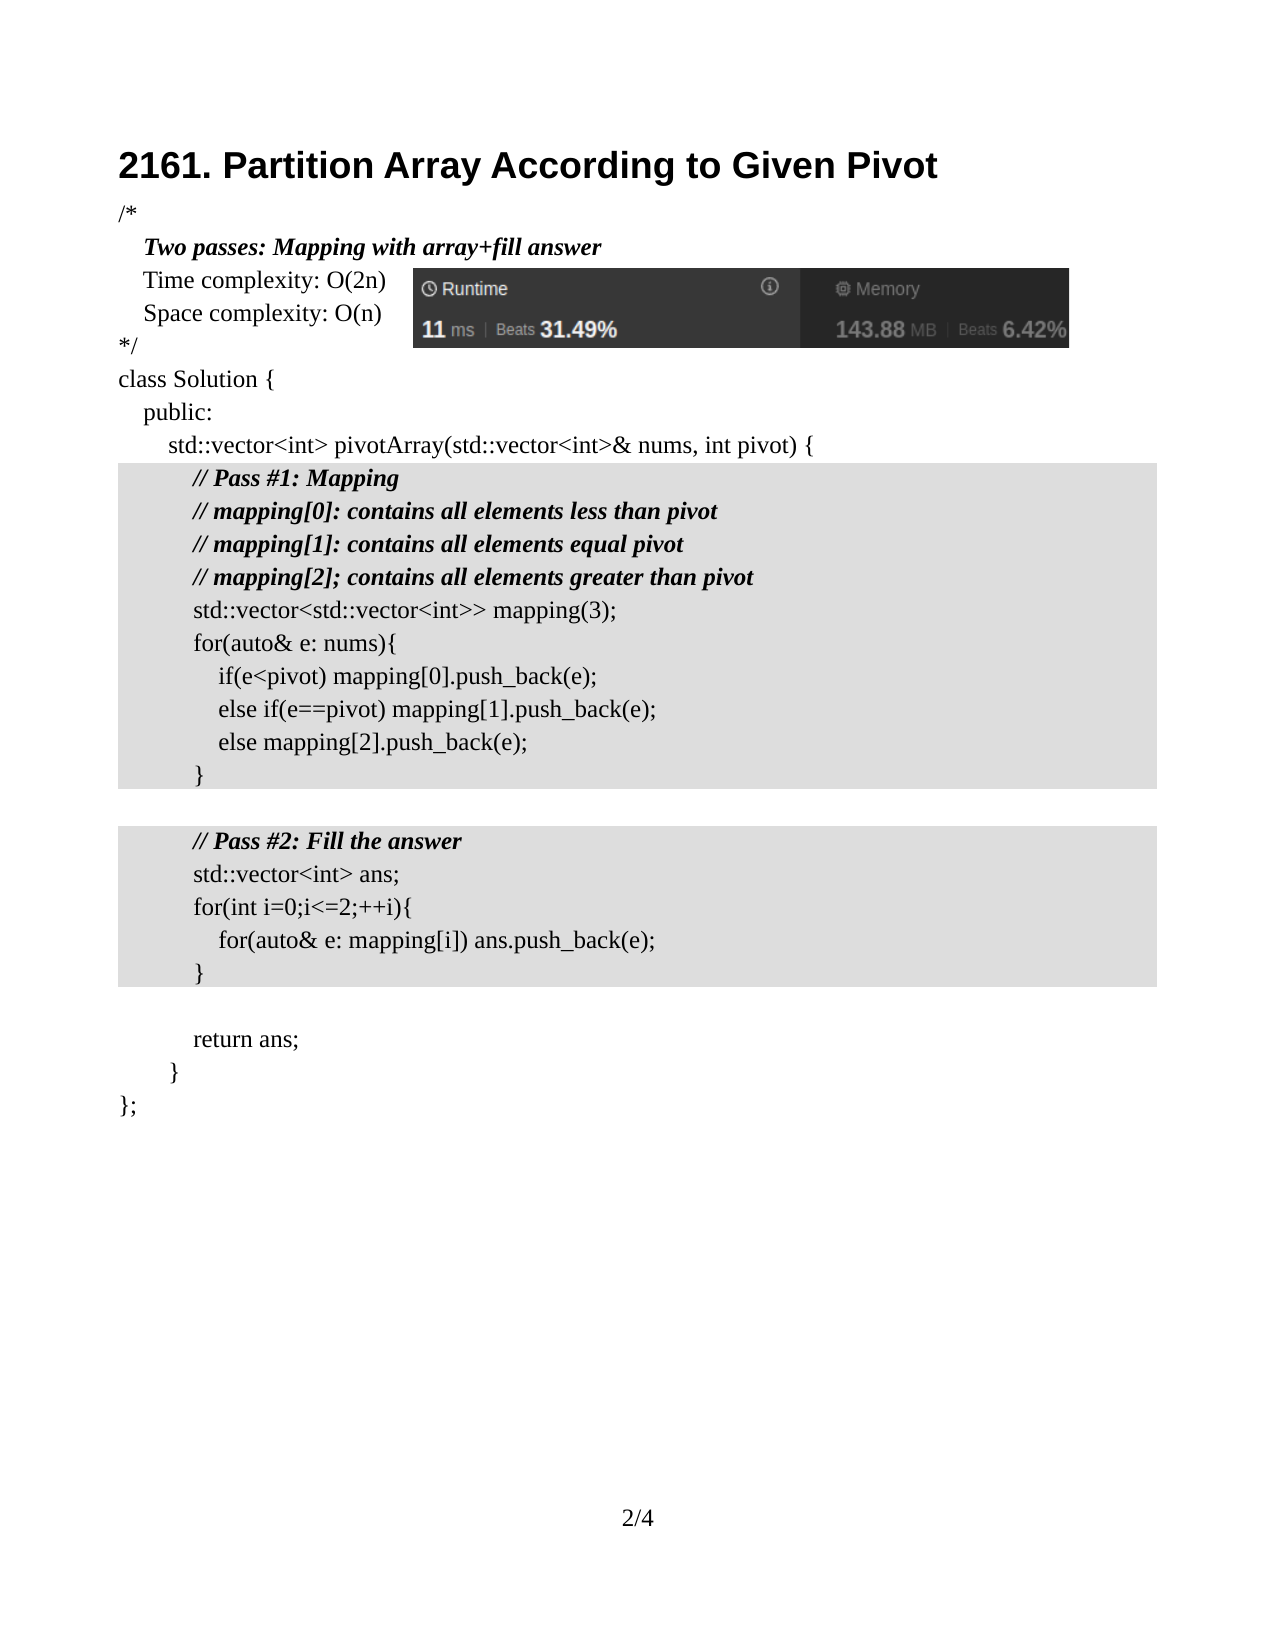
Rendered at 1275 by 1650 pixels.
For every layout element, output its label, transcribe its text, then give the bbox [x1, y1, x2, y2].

text Time complexity: O(2n) [118, 265, 1157, 293]
text */ [118, 331, 1157, 359]
text if(e<pivot) mapping[0].push_back(e); [118, 661, 1157, 690]
text for(auto& e: mapping[i]) ans.push_back(e); [118, 925, 1157, 954]
text std::vector<std::vector<int>> mapping(3); [118, 595, 1157, 624]
text [1070, 298, 1157, 327]
text // Pass #2: Fill the answer [118, 826, 1157, 855]
text std::vector<int> pivotArray(std::vector<int>& nums, int pivot) { [118, 430, 1157, 459]
text } [118, 1057, 1157, 1086]
text for(int i=0;i<=2;++i){ [118, 892, 1157, 921]
picture [413, 268, 1070, 348]
text /* [118, 199, 1157, 227]
text // mapping[2]; contains all elements greater than pivot [118, 562, 1157, 591]
text public: [118, 397, 1157, 426]
text }; [118, 1090, 1157, 1119]
text else if(e==pivot) mapping[1].push_back(e); [118, 694, 1157, 723]
text std::vector<int> ans; [118, 859, 1157, 888]
text return ans; [118, 1024, 1157, 1053]
subtitle 2161. Partition Array According to Given Pivot [118, 143, 1157, 186]
text Space complexity: O(n) [118, 298, 413, 327]
text else mapping[2].push_back(e); [118, 727, 1157, 756]
text // Pass #1: Mapping [118, 463, 1157, 492]
text // mapping[1]: contains all elements equal pivot [118, 529, 1157, 558]
text } [118, 958, 1157, 987]
text } [118, 760, 1157, 789]
text for(auto& e: nums){ [118, 628, 1157, 657]
text class Solution { [118, 364, 1157, 393]
text // mapping[0]: contains all elements less than pivot [118, 496, 1157, 525]
text Two passes: Mapping with array+fill answer [118, 232, 1157, 261]
